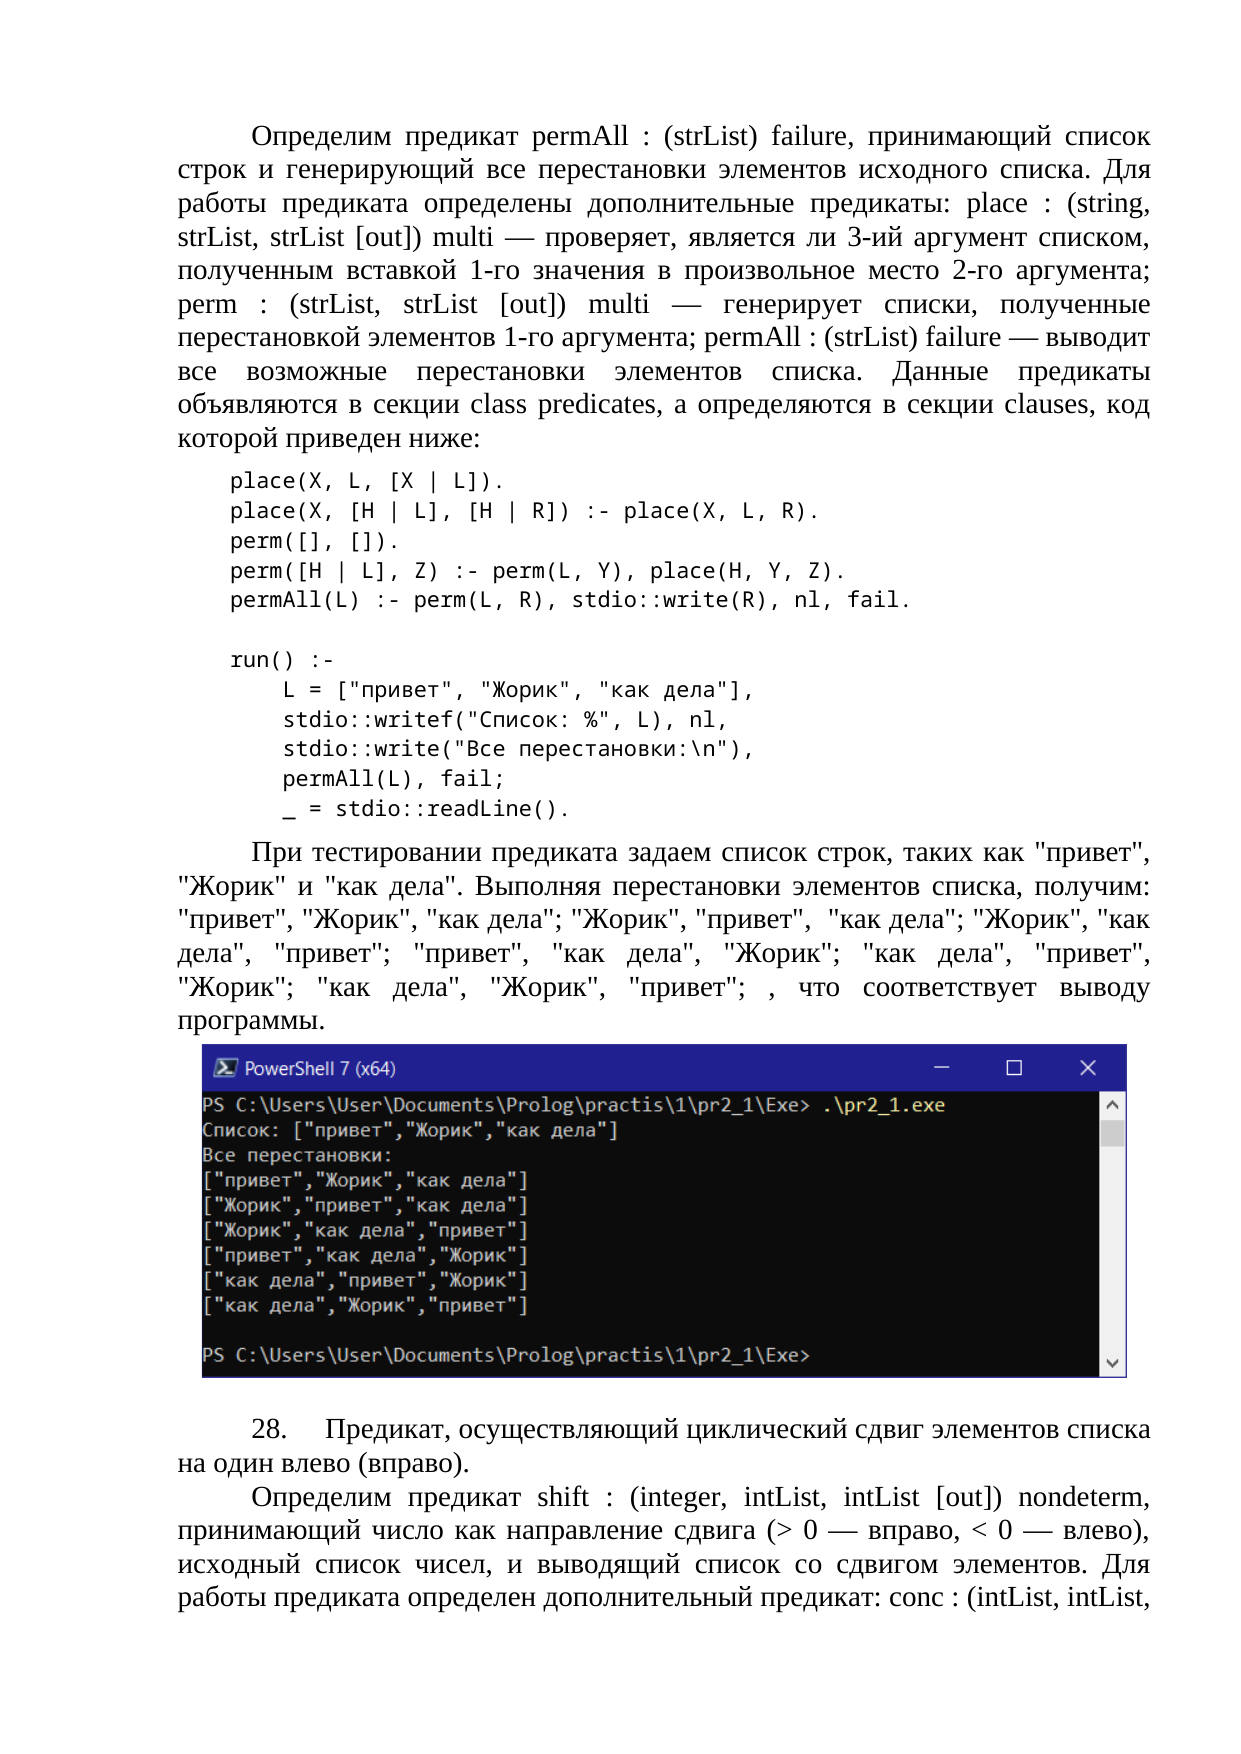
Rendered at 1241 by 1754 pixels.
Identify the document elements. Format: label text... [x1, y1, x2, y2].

list Предикат, осуществляющий циклический сдвиг элементов списка на один влево (вправо). [177, 1412, 1152, 1479]
text stdio::write("Все перестановки:\n"), [177, 733, 1152, 763]
text perm([H | L], Z) :- perm(L, Y), place(H, Y, Z). [177, 555, 1152, 584]
text place(X, L, [X | L]). [177, 465, 1152, 495]
text L = ["привет", "Жорик", "как дела"], [177, 674, 1152, 704]
text _ = stdio::readLine(). [177, 793, 1152, 823]
text perm([], []). [177, 525, 1152, 555]
picture [201, 1044, 1127, 1378]
text permAll(L) :- perm(L, R), stdio::write(R), nl, fail. [177, 584, 1152, 614]
text place(X, [H | L], [H | R]) :- place(X, L, R). [177, 495, 1152, 525]
text stdio::writef("Список: %", L), nl, [177, 704, 1152, 733]
text run() :- [177, 644, 1152, 674]
text Определим предикат shift : (integer, intList, intList [out]) nondeterm, принимающий число как направление сдвига (> 0 — вправо, < 0 — влево), исходный список чисел, и выводящий список со сдвигом элементов. Для работы предиката определен дополнительный предикат: conc : (intList, intList, [177, 1479, 1152, 1613]
text Определим предикат permAll : (strList) failure, принимающий список строк и генерирующий все перестановки элементов исходного списка. Для работы предиката определены дополнительные предикаты: place : (string, strList, strList [out]) multi — проверяет, является ли 3-ий аргумент списком, полученным вставкой 1-го значения в произвольное место 2-го аргумента; perm : (strList, strList [out]) multi — генерирует списки, полученные перестановкой элементов 1-го аргумента; permAll : (strList) failure — выводит все возможные перестановки элементов списка. Данные предикаты объявляются в секции class predicates, а определяются в секции clauses, код которой приведен ниже: [177, 118, 1152, 453]
text При тестировании предиката задаем список строк, таких как "привет", "Жорик" и "как дела". Выполняя перестановки элементов списка, получим: "привет", "Жорик", "как дела"; "Жорик", "привет", "как дела"; "Жорик", "как дела", "привет"; "привет", "как дела", "Жорик"; "как дела", "привет", "Жорик"; "как дела", "Жорик", "привет"; , что соответствует выводу программы. [177, 834, 1152, 1036]
text permAll(L), fail; [177, 763, 1152, 793]
